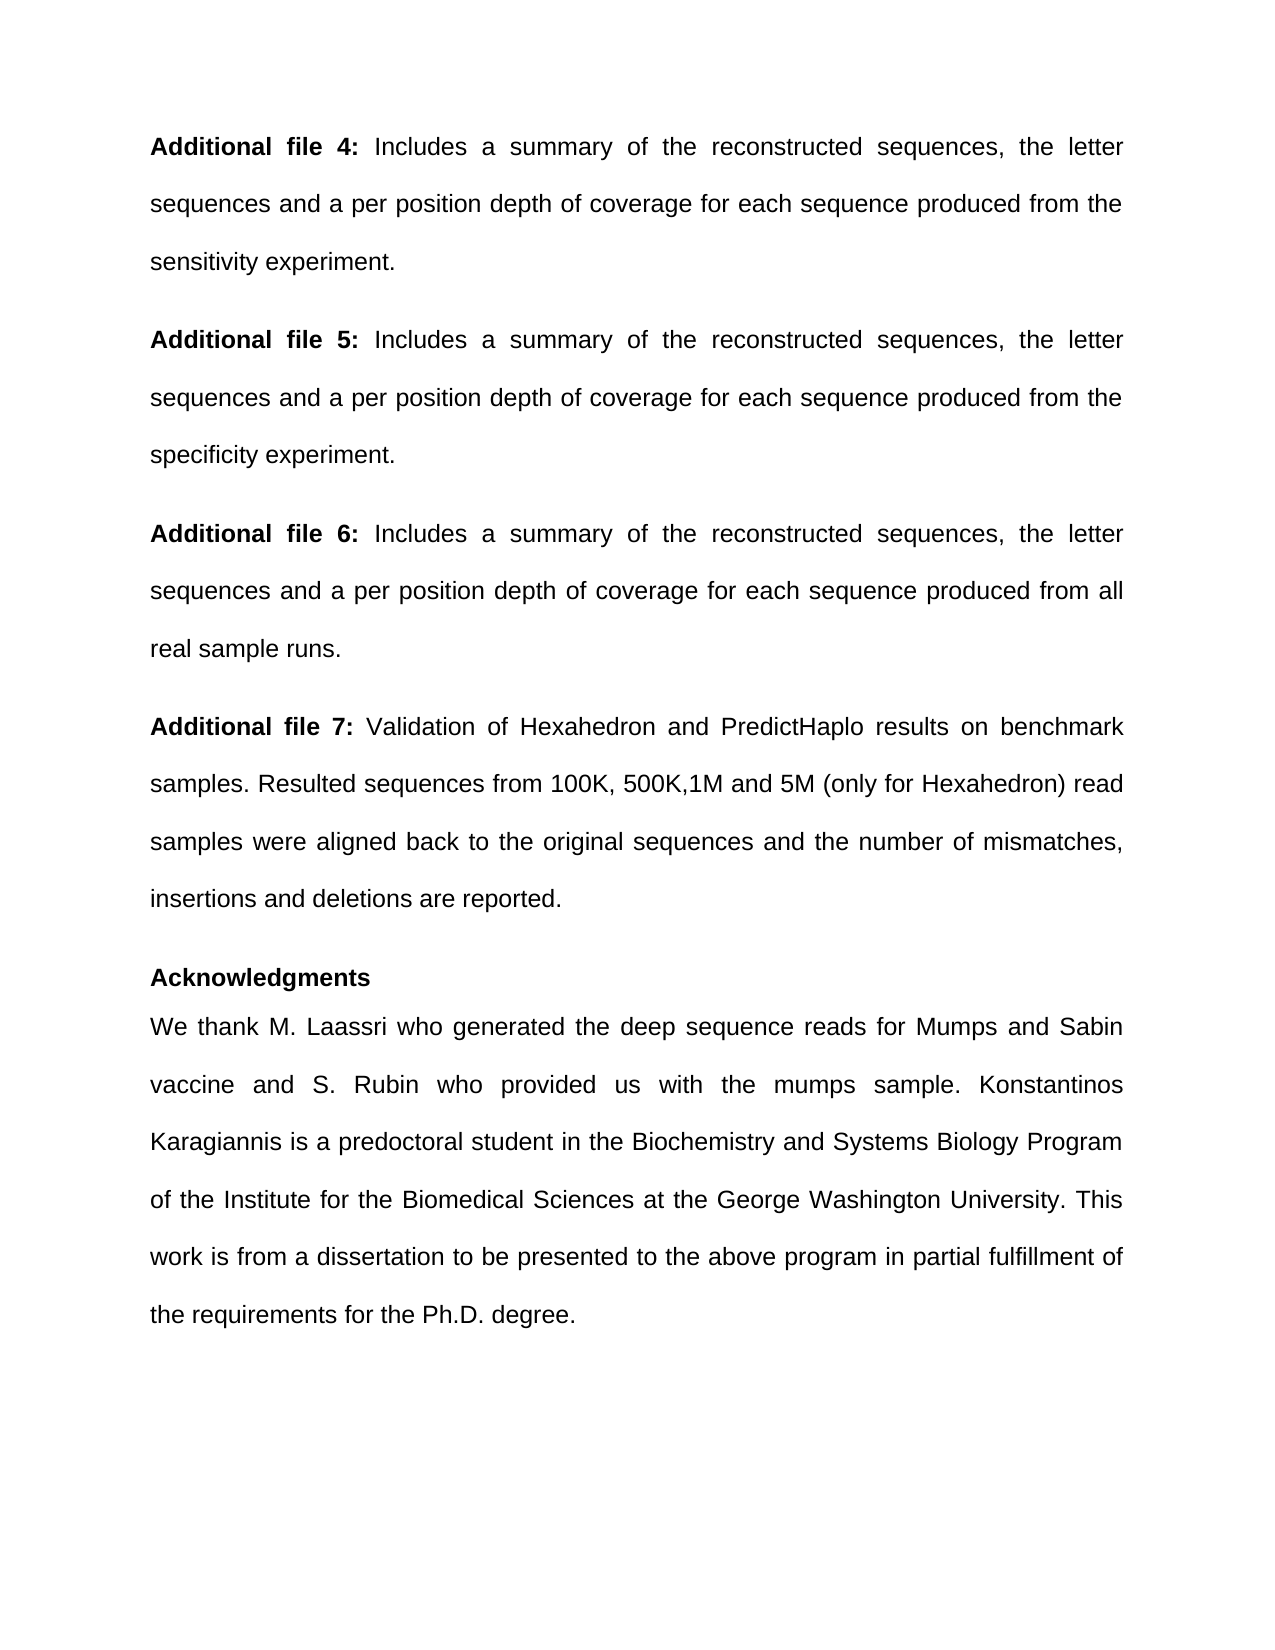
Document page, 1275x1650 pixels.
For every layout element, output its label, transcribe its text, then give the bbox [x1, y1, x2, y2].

text Additional file 7: Validation of Hexahedron and PredictHaplo results on benchmark samples. Resulted sequences from 100K, 500K,1M and 5M (only for Hexahedron) read samples were aligned back to the original sequences and the number of mismatches, insertions and deletions are reported. [150, 712, 1125, 913]
text Acknowledgments [150, 963, 1125, 992]
text We thank M. Laassri who generated the deep sequence reads for Mumps and Sabin vaccine and S. Rubin who provided us with the mumps sample. Konstantinos Karagiannis is a predoctoral student in the Biochemistry and Systems Biology Program of the Institute for the Biomedical Sciences at the George Washington University. This work is from a dissertation to be presented to the above program in partial fulfillment of the requirements for the Ph.D. degree. [150, 1012, 1125, 1329]
text Additional file 4: Includes a summary of the reconstructed sequences, the letter sequences and a per position depth of coverage for each sequence produced from the sensitivity experiment. [150, 132, 1125, 276]
text Additional file 6: Includes a summary of the reconstructed sequences, the letter sequences and a per position depth of coverage for each sequence produced from all real sample runs. [150, 519, 1125, 662]
text Additional file 5: Includes a summary of the reconstructed sequences, the letter sequences and a per position depth of coverage for each sequence produced from the specificity experiment. [150, 325, 1125, 469]
